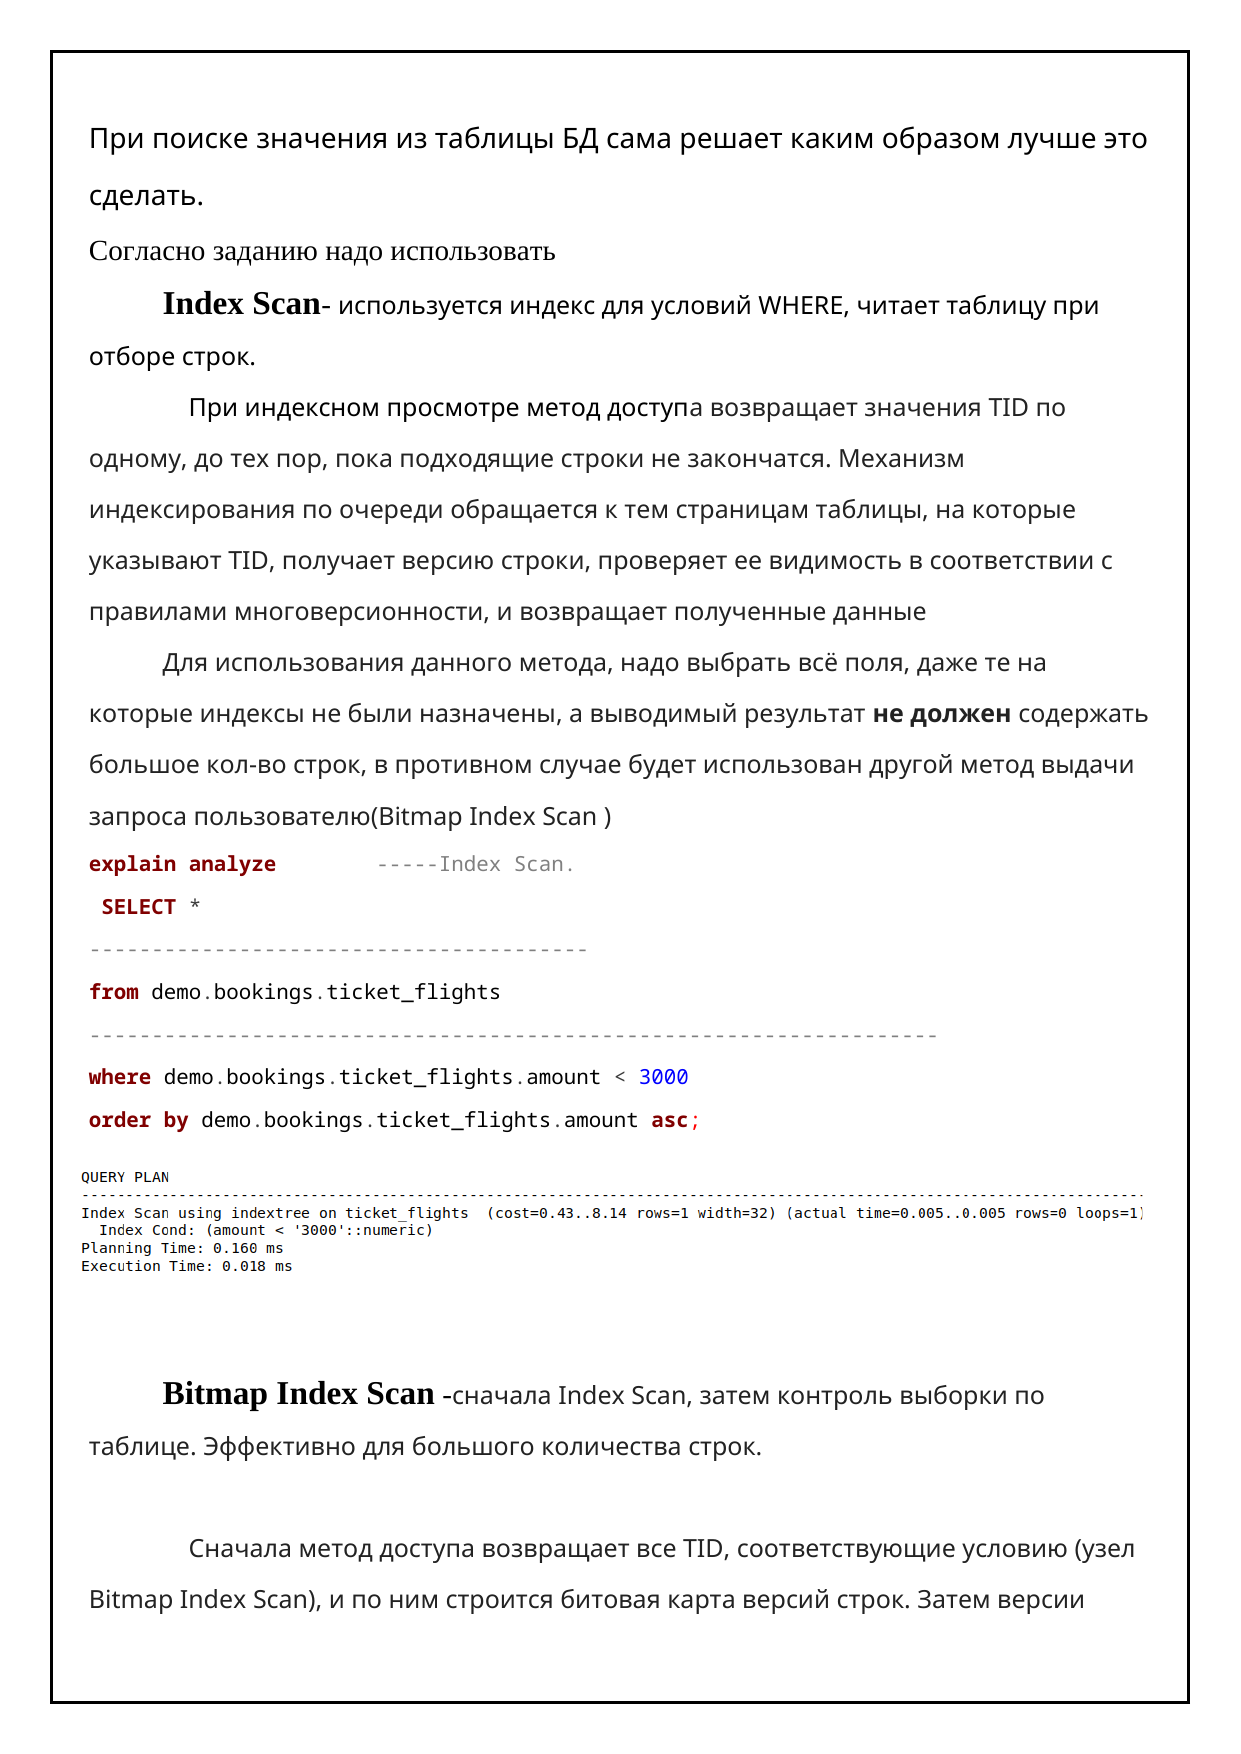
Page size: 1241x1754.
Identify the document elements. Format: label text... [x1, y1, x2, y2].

text order by demo.bookings.ticket_flights.amount asc; [89, 1105, 1152, 1133]
text Сначала метод доступа возвращает все TID, соответствующие условию (узел Bitmap Index Scan), и по ним строится битовая карта версий строк. Затем версии [89, 1530, 1152, 1616]
text Index Scan- используется индекс для условий WHERE, читает таблицу при отборе строк. [89, 283, 1152, 373]
text При индексном просмотре метод доступа возвращает значения TID по одному, до тех пор, пока подходящие строки не закончатся. Механизм индексирования по очереди обращается к тем страницам таблицы, на которые указывают TID, получает версию строки, проверяет ее видимость в соответствии с правилами многоверсионности, и возвращает полученные данные [89, 390, 1152, 628]
list При поиске значения из таблицы БД сама решает каким образом лучше это сделать. [89, 118, 1152, 214]
text -------------------------------------------------------------------- [89, 1020, 1152, 1048]
text Для использования данного метода, надо выбрать всё поля, даже те на которые индексы не были назначены, а выводимый результат не должен содержать большое кол-во строк, в противном случае будет использован другой метод выдачи запроса пользователю(Bitmap Index Scan ) [89, 645, 1152, 832]
text ---------------------------------------- [89, 934, 1152, 963]
text SELECT * [89, 892, 1152, 920]
text explain analyze -----Index Scan. [89, 849, 1152, 878]
text from demo.bookings.ticket_flights [89, 977, 1152, 1006]
picture [79, 1166, 1143, 1340]
text Bitmap Index Scan -сначала Index Scan, затем контроль выборки по таблице. Эффективно для большого количества строк. [89, 1147, 1152, 1462]
text where demo.bookings.ticket_flights.amount < 3000 [89, 1062, 1152, 1091]
list Согласно заданию надо использовать [89, 233, 1152, 267]
